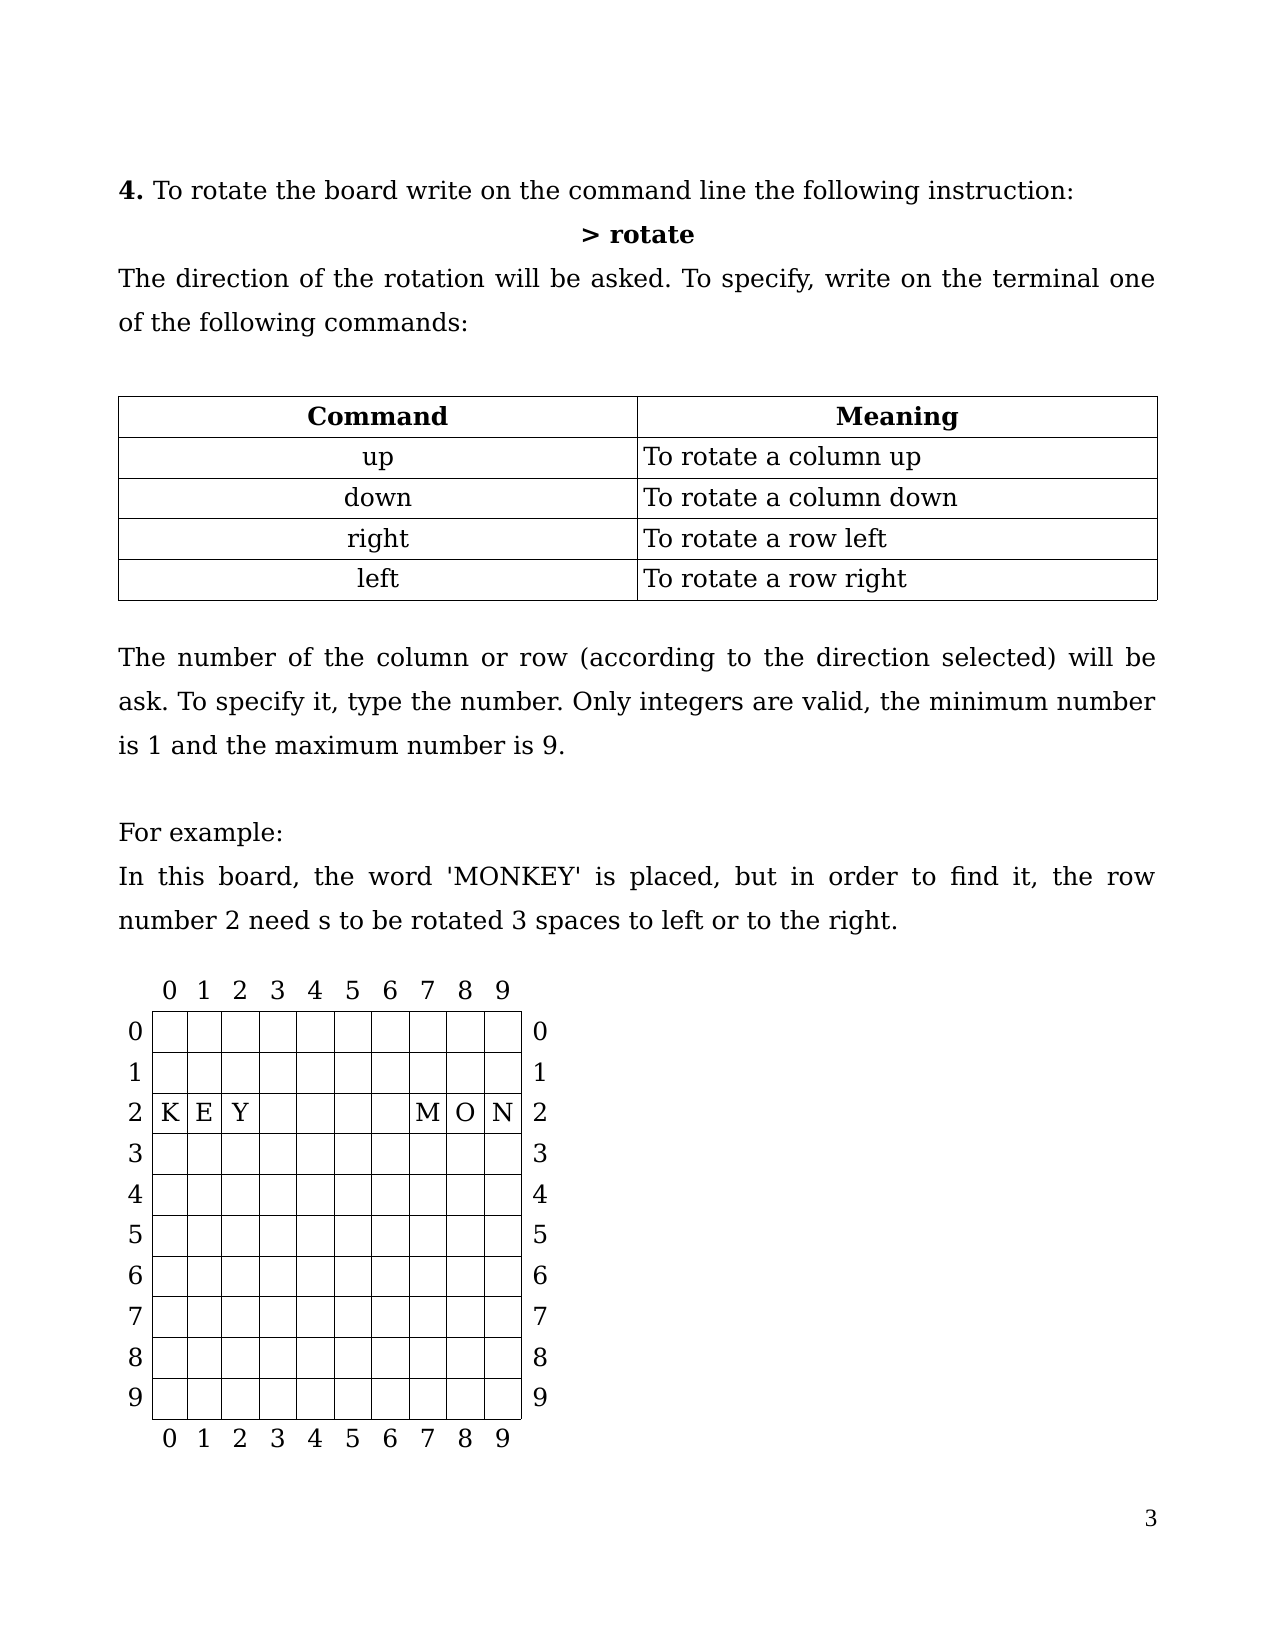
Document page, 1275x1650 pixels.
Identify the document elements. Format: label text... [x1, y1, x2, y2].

table_cell To rotate a column down [638, 479, 1157, 518]
table_cell [260, 1379, 296, 1418]
table_cell [485, 1216, 521, 1256]
table_cell 6 [522, 1256, 559, 1296]
table_cell [118, 1419, 152, 1459]
table_cell 0 [153, 1420, 187, 1459]
table_cell 7 [522, 1296, 559, 1337]
text 4. To rotate the board write on the command line the following instruction: [118, 176, 1157, 206]
table_header 2 [221, 971, 259, 1011]
table_cell [297, 1257, 334, 1296]
table_cell [297, 1338, 334, 1378]
table_cell Y [222, 1094, 259, 1133]
table_cell [297, 1012, 334, 1052]
table_header 3 [259, 971, 296, 1011]
table_cell up [119, 438, 637, 477]
table_cell [222, 1134, 259, 1174]
table_cell [410, 1257, 446, 1296]
table_cell [153, 1216, 187, 1256]
table_cell [260, 1297, 296, 1337]
table_cell [188, 1175, 221, 1215]
table_cell [153, 1297, 187, 1337]
table_header [521, 971, 559, 1011]
table_cell [372, 1175, 409, 1215]
table_cell [372, 1012, 409, 1052]
table_cell [410, 1379, 446, 1418]
table_cell [372, 1379, 409, 1418]
table_cell [335, 1094, 371, 1133]
table_cell [447, 1134, 484, 1174]
table_cell 9 [522, 1378, 559, 1418]
text For example: [118, 818, 1157, 848]
table_cell 2 [118, 1093, 152, 1133]
table_cell 5 [334, 1420, 371, 1459]
table_cell right [119, 519, 637, 559]
table_cell [485, 1297, 521, 1337]
table_cell 5 [118, 1215, 152, 1256]
table_cell [297, 1175, 334, 1215]
table_cell [410, 1012, 446, 1052]
table_cell [297, 1134, 334, 1174]
table_cell [447, 1338, 484, 1378]
table_cell O [447, 1094, 484, 1133]
table_cell [485, 1134, 521, 1174]
table_cell [222, 1257, 259, 1296]
table_cell 9 [118, 1378, 152, 1418]
table_cell [188, 1053, 221, 1093]
table_cell [222, 1216, 259, 1256]
table_cell 6 [118, 1256, 152, 1296]
table_cell [297, 1379, 334, 1418]
table_cell 2 [522, 1093, 559, 1133]
table_header 5 [334, 971, 371, 1011]
table_cell [372, 1297, 409, 1337]
table_cell [188, 1297, 221, 1337]
table_cell down [119, 479, 637, 518]
table_cell [188, 1012, 221, 1052]
table_cell 2 [221, 1420, 259, 1459]
table_cell K [153, 1094, 187, 1133]
table_cell [153, 1134, 187, 1174]
table_cell [521, 1419, 559, 1459]
table_cell [153, 1338, 187, 1378]
table_cell [222, 1012, 259, 1052]
table_cell 4 [118, 1174, 152, 1215]
table_cell [335, 1134, 371, 1174]
table_cell 7 [118, 1296, 152, 1337]
table_cell [485, 1257, 521, 1296]
table_cell 1 [187, 1420, 221, 1459]
table_cell [260, 1257, 296, 1296]
table_cell To rotate a row right [638, 560, 1157, 599]
table_cell N [485, 1094, 521, 1133]
table_cell [188, 1379, 221, 1418]
table_cell [188, 1257, 221, 1296]
table_cell [335, 1297, 371, 1337]
table_cell [447, 1257, 484, 1296]
table_cell [222, 1175, 259, 1215]
table_cell [222, 1053, 259, 1093]
table_cell 8 [118, 1337, 152, 1378]
table_cell 9 [484, 1420, 521, 1459]
table_cell [153, 1257, 187, 1296]
table_header 9 [484, 971, 521, 1011]
table_cell [372, 1134, 409, 1174]
table_cell [410, 1053, 446, 1093]
table_cell [372, 1338, 409, 1378]
table_cell [260, 1094, 296, 1133]
table_cell 3 [118, 1133, 152, 1174]
table_cell [335, 1257, 371, 1296]
table_cell 4 [296, 1420, 334, 1459]
table_cell M [410, 1094, 446, 1133]
table_cell [335, 1175, 371, 1215]
table_cell 0 [118, 1011, 152, 1052]
table_cell 0 [522, 1011, 559, 1052]
table_cell [188, 1338, 221, 1378]
table_header 8 [446, 971, 484, 1011]
table_header 7 [409, 971, 446, 1011]
table_cell 7 [409, 1420, 446, 1459]
table_header Meaning [638, 397, 1157, 437]
table_cell [260, 1053, 296, 1093]
text The number of the column or row (according to the direction selected) will be ask. To specify it, type the number. Only integers are valid, the minimum number is 1 and the maximum number is 9. [118, 643, 1157, 760]
table_cell [335, 1053, 371, 1093]
table_cell [447, 1012, 484, 1052]
table_cell 3 [259, 1420, 296, 1459]
table_cell [260, 1134, 296, 1174]
table_cell E [188, 1094, 221, 1133]
table_cell [335, 1216, 371, 1256]
table_cell [153, 1012, 187, 1052]
table_cell [372, 1053, 409, 1093]
table_cell 4 [522, 1174, 559, 1215]
table_cell [372, 1257, 409, 1296]
table_cell [188, 1216, 221, 1256]
table_cell [297, 1053, 334, 1093]
table_cell [297, 1094, 334, 1133]
table_cell [222, 1338, 259, 1378]
table_cell 3 [522, 1133, 559, 1174]
table_cell 1 [522, 1052, 559, 1093]
table_cell left [119, 560, 637, 599]
table_cell [485, 1379, 521, 1418]
table_cell [485, 1053, 521, 1093]
table_cell [410, 1134, 446, 1174]
table_header 6 [371, 971, 409, 1011]
table_cell [410, 1338, 446, 1378]
table_cell [447, 1379, 484, 1418]
table_cell 5 [522, 1215, 559, 1256]
table_cell [485, 1338, 521, 1378]
table_header 4 [296, 971, 334, 1011]
table_header Command [119, 397, 637, 437]
table_header [118, 971, 152, 1011]
table_header 1 [187, 971, 221, 1011]
table_header 0 [153, 971, 187, 1011]
table_cell [222, 1379, 259, 1418]
table_cell [447, 1216, 484, 1256]
text The direction of the rotation will be asked. To specify, write on the terminal one of the following commands: [118, 264, 1157, 337]
table_cell To rotate a row left [638, 519, 1157, 559]
table_cell [222, 1297, 259, 1337]
table_cell To rotate a column up [638, 438, 1157, 477]
table_cell [153, 1379, 187, 1418]
table_cell [410, 1175, 446, 1215]
table_cell [485, 1175, 521, 1215]
table_cell [335, 1379, 371, 1418]
table_cell [447, 1053, 484, 1093]
text > rotate [118, 220, 1157, 250]
table_cell [410, 1297, 446, 1337]
table_cell 1 [118, 1052, 152, 1093]
table_cell [372, 1216, 409, 1256]
table_cell [260, 1012, 296, 1052]
table_cell [372, 1094, 409, 1133]
table_cell [153, 1053, 187, 1093]
table_cell [260, 1175, 296, 1215]
table_cell 6 [371, 1420, 409, 1459]
table_cell [485, 1012, 521, 1052]
table_cell [153, 1175, 187, 1215]
table_cell [297, 1216, 334, 1256]
table_cell [260, 1216, 296, 1256]
text In this board, the word 'MONKEY' is placed, but in order to find it, the row number 2 need s to be rotated 3 spaces to left or to the right. [118, 862, 1157, 935]
table_cell [335, 1012, 371, 1052]
table_cell [447, 1175, 484, 1215]
table_cell 8 [446, 1420, 484, 1459]
table_cell [447, 1297, 484, 1337]
table_cell [297, 1297, 334, 1337]
table_cell [410, 1216, 446, 1256]
table_cell 8 [522, 1337, 559, 1378]
table_cell [335, 1338, 371, 1378]
table_cell [188, 1134, 221, 1174]
table_cell [260, 1338, 296, 1378]
